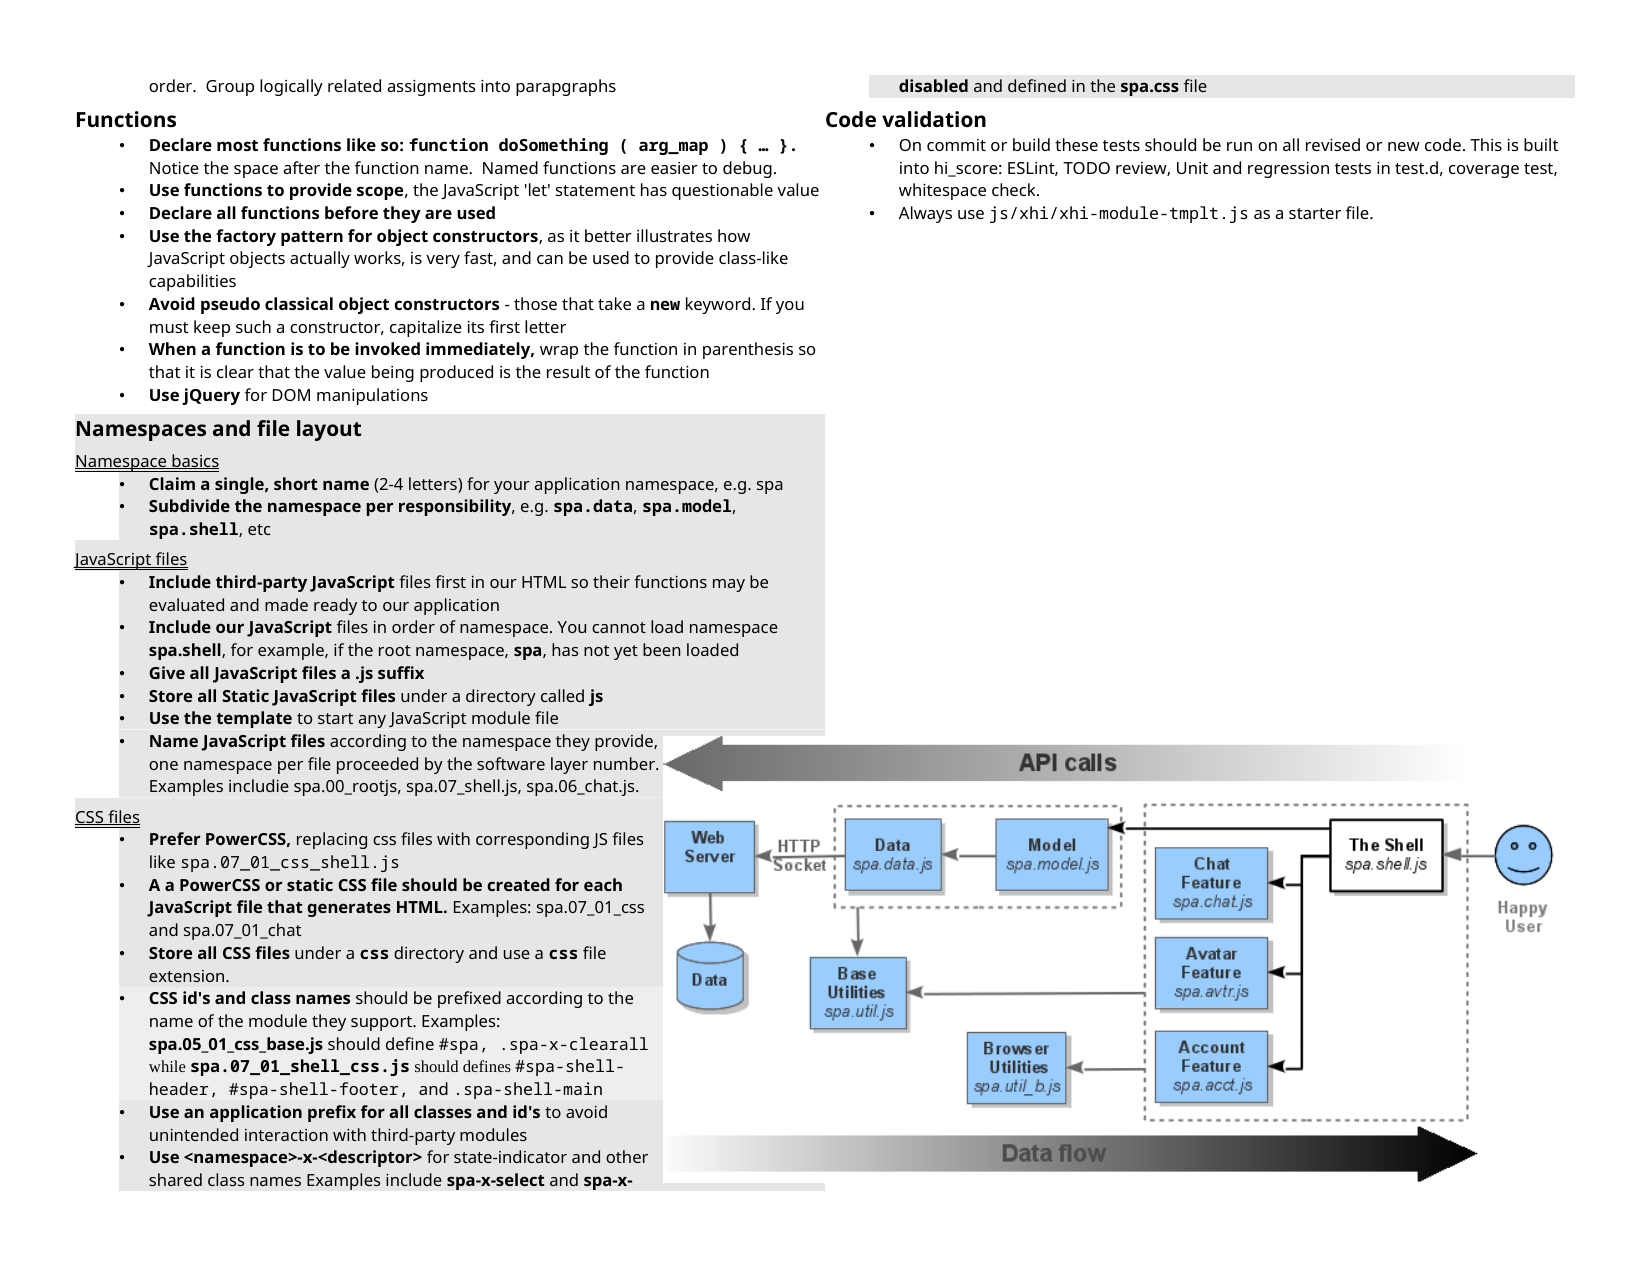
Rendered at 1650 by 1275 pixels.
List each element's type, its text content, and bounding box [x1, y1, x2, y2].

list Include our JavaScript files in order of namespace. You cannot load namespace spa.shell, for example, if the root namespace, spa, has not yet been loaded [119, 616, 825, 661]
list Declare all functions before they are used [119, 202, 825, 224]
list Use the template to start any JavaScript module file [119, 707, 825, 729]
list Use functions to provide scope, the JavaScript 'let' statement has questionable value [119, 179, 825, 202]
list Use <namespace>-x-<descriptor> for state-indicator and other shared class names Examples include spa-x-select and spa-x- [119, 1146, 825, 1191]
list Use the factory pattern for object constructors, as it better illustrates how JavaScript objects actually works, is very fast, and can be used to provide class-like capabilities [119, 224, 825, 293]
subtitle Code validation [825, 105, 1575, 134]
list Store all Static JavaScript files under a directory called js [119, 684, 825, 707]
list disabled and defined in the spa.css file [869, 75, 1575, 98]
list Prefer PowerCSS, replacing css files with corresponding JS files like spa.07_01_css_shell.js [119, 828, 663, 873]
picture [663, 736, 1560, 1183]
list Name JavaScript files according to the namespace they provide, one namespace per file proceeded by the software layer number. Examples includie spa.00_rootjs, spa.07_shell.js, spa.06_chat.js. [119, 729, 825, 798]
list CSS id's and class names should be prefixed according to the name of the module they support. Examples: spa.05_01_css_base.js should define #spa, .spa-x-clearall while spa.07_01_shell_css.js should defines #spa-shell-header, #spa-shell-footer, and .spa-shell-main [119, 987, 663, 1100]
list On commit or build these tests should be run on all revised or new code. This is built into hi_score: ESLint, TODO review, Unit and regression tests in test.d, coverage test, whitespace check. [869, 134, 1575, 202]
list Declare most functions like so: function doSomething ( arg_map ) { … }. Notice the space after the function name. Named functions are easier to debug. [119, 134, 825, 179]
subtitle CSS files [75, 805, 663, 828]
subtitle Namespace basics [75, 449, 825, 472]
list Include third-party JavaScript files first in our HTML so their functions may be evaluated and made ready to our application [119, 571, 825, 616]
list Use jQuery for DOM manipulations [119, 383, 825, 406]
list Store all CSS files under a css directory and use a css file extension. [119, 941, 663, 987]
list When a function is to be invoked immediately, wrap the function in parenthesis so that it is clear that the value being produced is the result of the function [119, 338, 825, 383]
subtitle Functions [75, 105, 825, 134]
list Avoid pseudo classical object constructors - those that take a new keyword. If you must keep such a constructor, capitalize its first letter [119, 293, 825, 338]
list Subdivide the namespace per responsibility, e.g. spa.data, spa.model, spa.shell, etc [119, 495, 825, 540]
list order. Group logically related assigments into parapgraphs [119, 75, 825, 98]
list Give all JavaScript files a .js suffix [119, 661, 825, 684]
subtitle JavaScript files [75, 548, 825, 571]
subtitle Namespaces and file layout [75, 414, 825, 442]
list A a PowerCSS or static CSS file should be created for each JavaScript file that generates HTML. Examples: spa.07_01_css and spa.07_01_chat [119, 873, 663, 941]
list Always use js/xhi/xhi-module-tmplt.js as a starter file. [869, 202, 1575, 224]
list Use an application prefix for all classes and id's to avoid unintended interaction with third-party modules [119, 1100, 663, 1146]
list Claim a single, short name (2-4 letters) for your application namespace, e.g. spa [119, 472, 825, 495]
